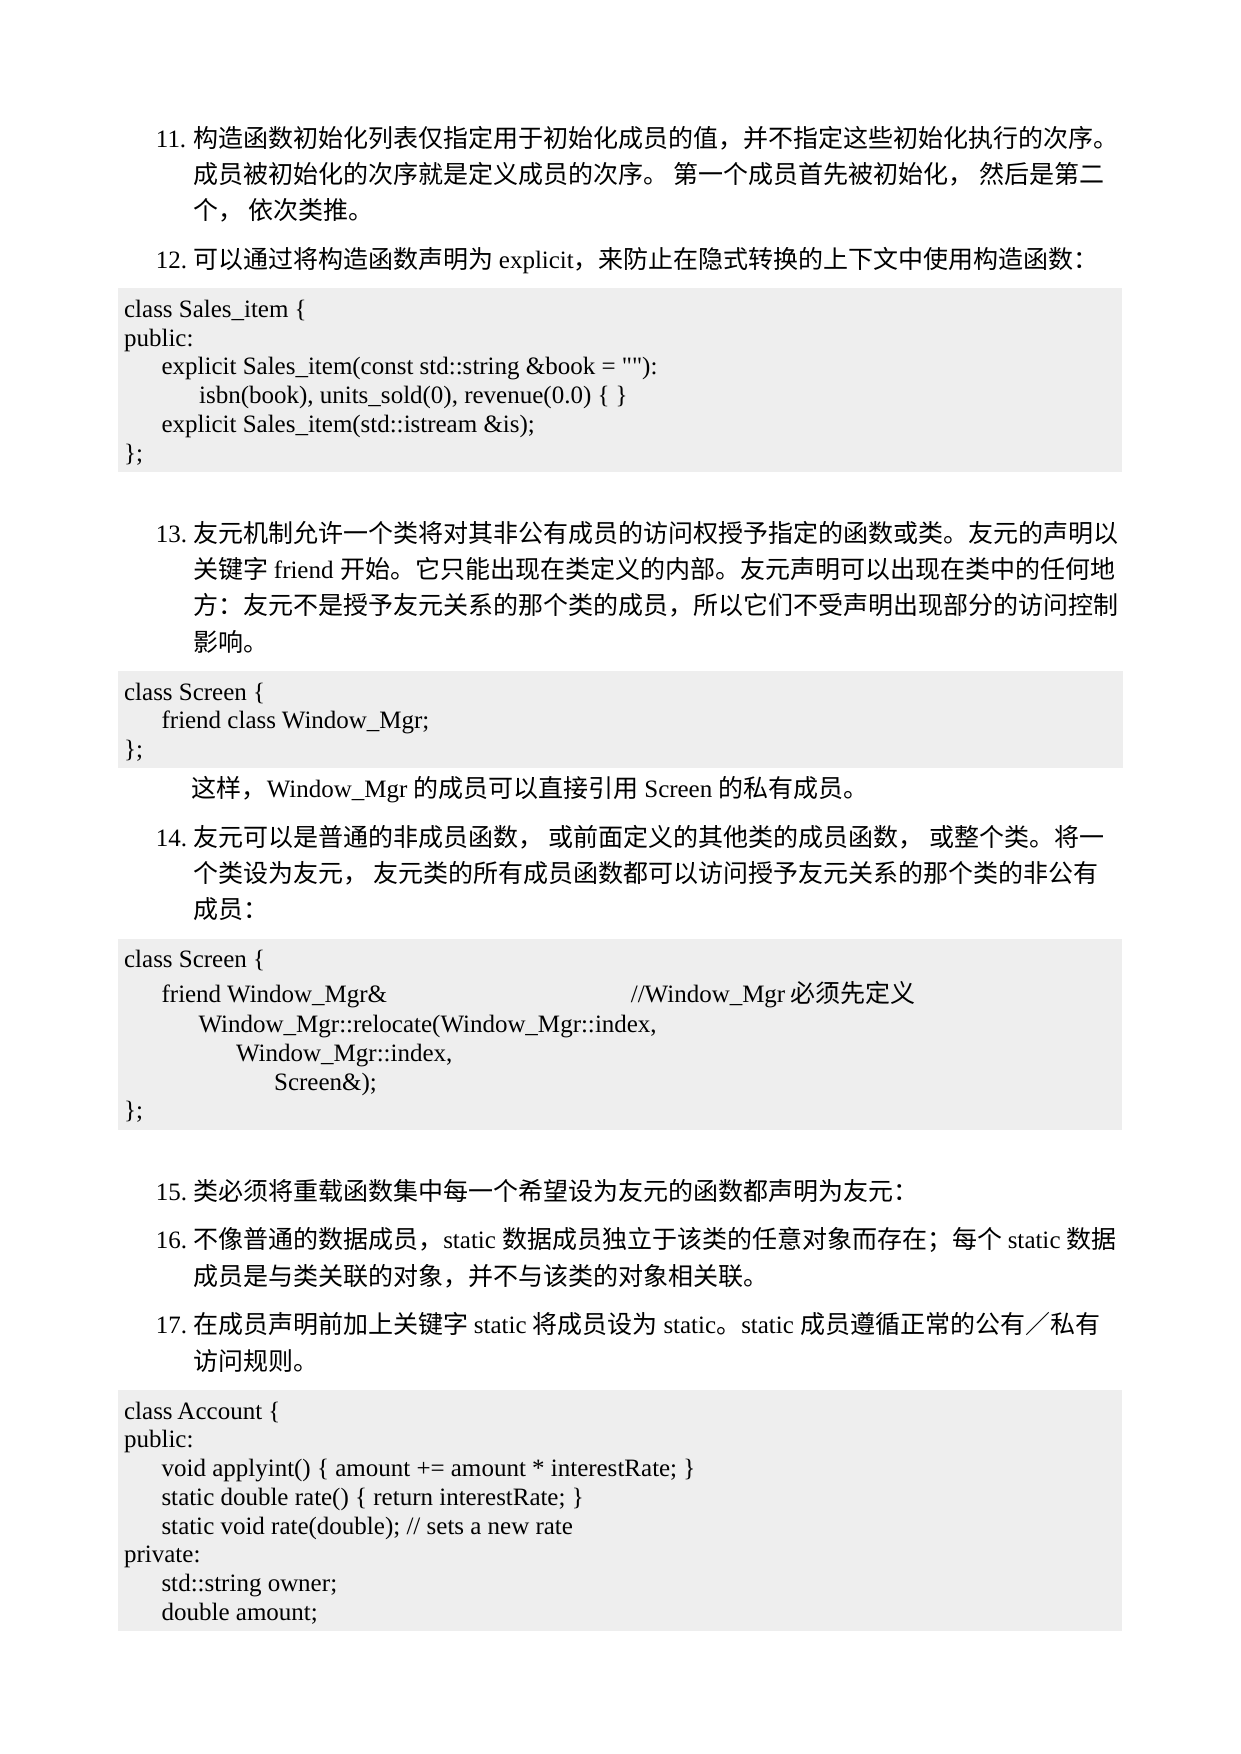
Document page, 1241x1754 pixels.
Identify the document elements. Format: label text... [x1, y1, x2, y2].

table_header class Screen { friend class Window_Mgr; }; [118, 671, 1123, 768]
table_header class Account { public: void applyint() { amount += amount * interestRate; } static double rate() { return interestRate; } static void rate(double); // sets a new rate private: std::string owner; double amount; [118, 1390, 1122, 1631]
list 构造函数初始化列表仅指定用于初始化成员的值，并不指定这些初始化执行的次序。成员被初始化的次序就是定义成员的次序。 第一个成员首先被初始化， 然后是第二个， 依次类推。 [156, 118, 1122, 227]
list 友元机制允许一个类将对其非公有成员的访问权授予指定的函数或类。友元的声明以关键字 friend 开始。它只能出现在类定义的内部。友元声明可以出现在类中的任何地方：友元不是授予友元关系的那个类的成员，所以它们不受声明出现部分的访问控制影响。 [156, 513, 1122, 658]
list 友元可以是普通的非成员函数， 或前面定义的其他类的成员函数， 或整个类。将一个类设为友元， 友元类的所有成员函数都可以访问授予友元关系的那个类的非公有成员： [156, 817, 1122, 926]
text 这样，Window_Mgr 的成员可以直接引用 Screen 的私有成员。 [118, 768, 1122, 805]
list 类必须将重载函数集中每一个希望设为友元的函数都声明为友元： [156, 1171, 1122, 1207]
list 在成员声明前加上关键字 static 将成员设为 static。static 成员遵循正常的公有／私有访问规则。 [156, 1305, 1122, 1377]
list 可以通过将构造函数声明为 explicit，来防止在隐式转换的上下文中使用构造函数： [156, 239, 1122, 276]
table_header class Screen { friend Window_Mgr& //Window_Mgr必须先定义 Window_Mgr::relocate(Window_Mgr::index, Window_Mgr::index, Screen&); }; [118, 939, 1122, 1130]
table_header class Sales_item { public: explicit Sales_item(const std::string &book = ""): isbn(book), units_sold(0), revenue(0.0) { } explicit Sales_item(std::istream &is); }; [118, 288, 1122, 472]
list 不像普通的数据成员，static 数据成员独立于该类的任意对象而存在；每个 static 数据成员是与类关联的对象，并不与该类的对象相关联。 [156, 1220, 1122, 1292]
